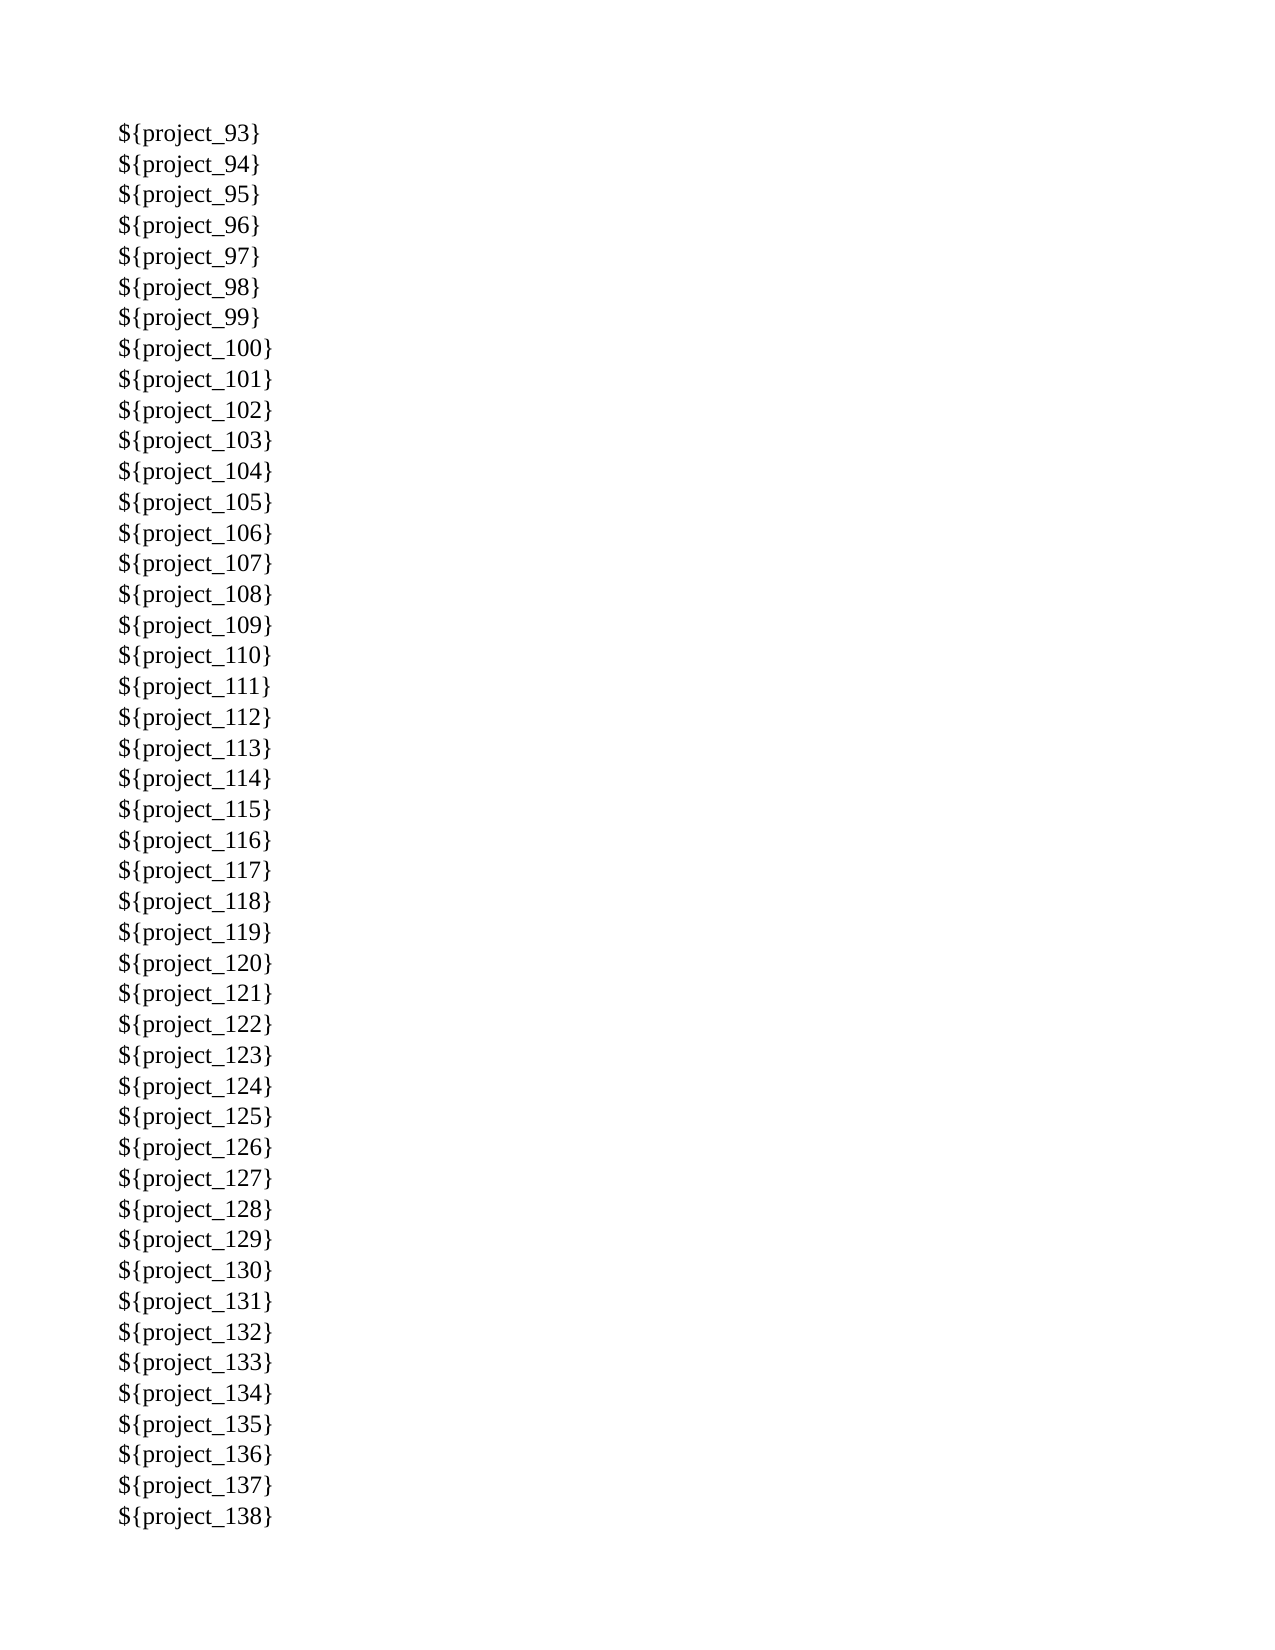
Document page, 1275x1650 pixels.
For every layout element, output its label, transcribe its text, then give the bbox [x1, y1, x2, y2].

text ${project_124} [118, 1071, 1157, 1099]
text ${project_100} [118, 333, 1157, 362]
text ${project_113} [118, 733, 1157, 761]
text ${project_103} [118, 425, 1157, 454]
text ${project_132} [118, 1317, 1157, 1345]
text ${project_123} [118, 1040, 1157, 1069]
text ${project_95} [118, 179, 1157, 208]
text ${project_120} [118, 948, 1157, 977]
text ${project_96} [118, 210, 1157, 239]
text ${project_133} [118, 1347, 1157, 1376]
text ${project_104} [118, 456, 1157, 485]
text ${project_97} [118, 241, 1157, 270]
text ${project_136} [118, 1439, 1157, 1468]
text ${project_105} [118, 487, 1157, 516]
text ${project_101} [118, 364, 1157, 393]
text ${project_111} [118, 671, 1157, 700]
text ${project_122} [118, 1009, 1157, 1038]
text ${project_121} [118, 978, 1157, 1007]
text ${project_137} [118, 1470, 1157, 1499]
text ${project_138} [118, 1501, 1157, 1530]
text ${project_116} [118, 825, 1157, 854]
text ${project_125} [118, 1101, 1157, 1130]
text ${project_129} [118, 1224, 1157, 1253]
text ${project_112} [118, 702, 1157, 731]
text ${project_108} [118, 579, 1157, 608]
text ${project_109} [118, 610, 1157, 638]
text ${project_117} [118, 856, 1157, 884]
text ${project_99} [118, 302, 1157, 331]
text ${project_134} [118, 1378, 1157, 1407]
text ${project_118} [118, 886, 1157, 915]
text ${project_126} [118, 1132, 1157, 1161]
text ${project_94} [118, 149, 1157, 178]
text ${project_115} [118, 794, 1157, 823]
text ${project_102} [118, 395, 1157, 423]
text ${project_135} [118, 1409, 1157, 1437]
text ${project_106} [118, 518, 1157, 546]
text ${project_107} [118, 548, 1157, 577]
text ${project_114} [118, 763, 1157, 792]
text ${project_128} [118, 1194, 1157, 1222]
text ${project_130} [118, 1255, 1157, 1284]
text ${project_131} [118, 1286, 1157, 1314]
text ${project_119} [118, 917, 1157, 946]
text ${project_98} [118, 272, 1157, 301]
text ${project_127} [118, 1163, 1157, 1192]
text ${project_110} [118, 641, 1157, 669]
text ${project_93} [118, 118, 1157, 147]
